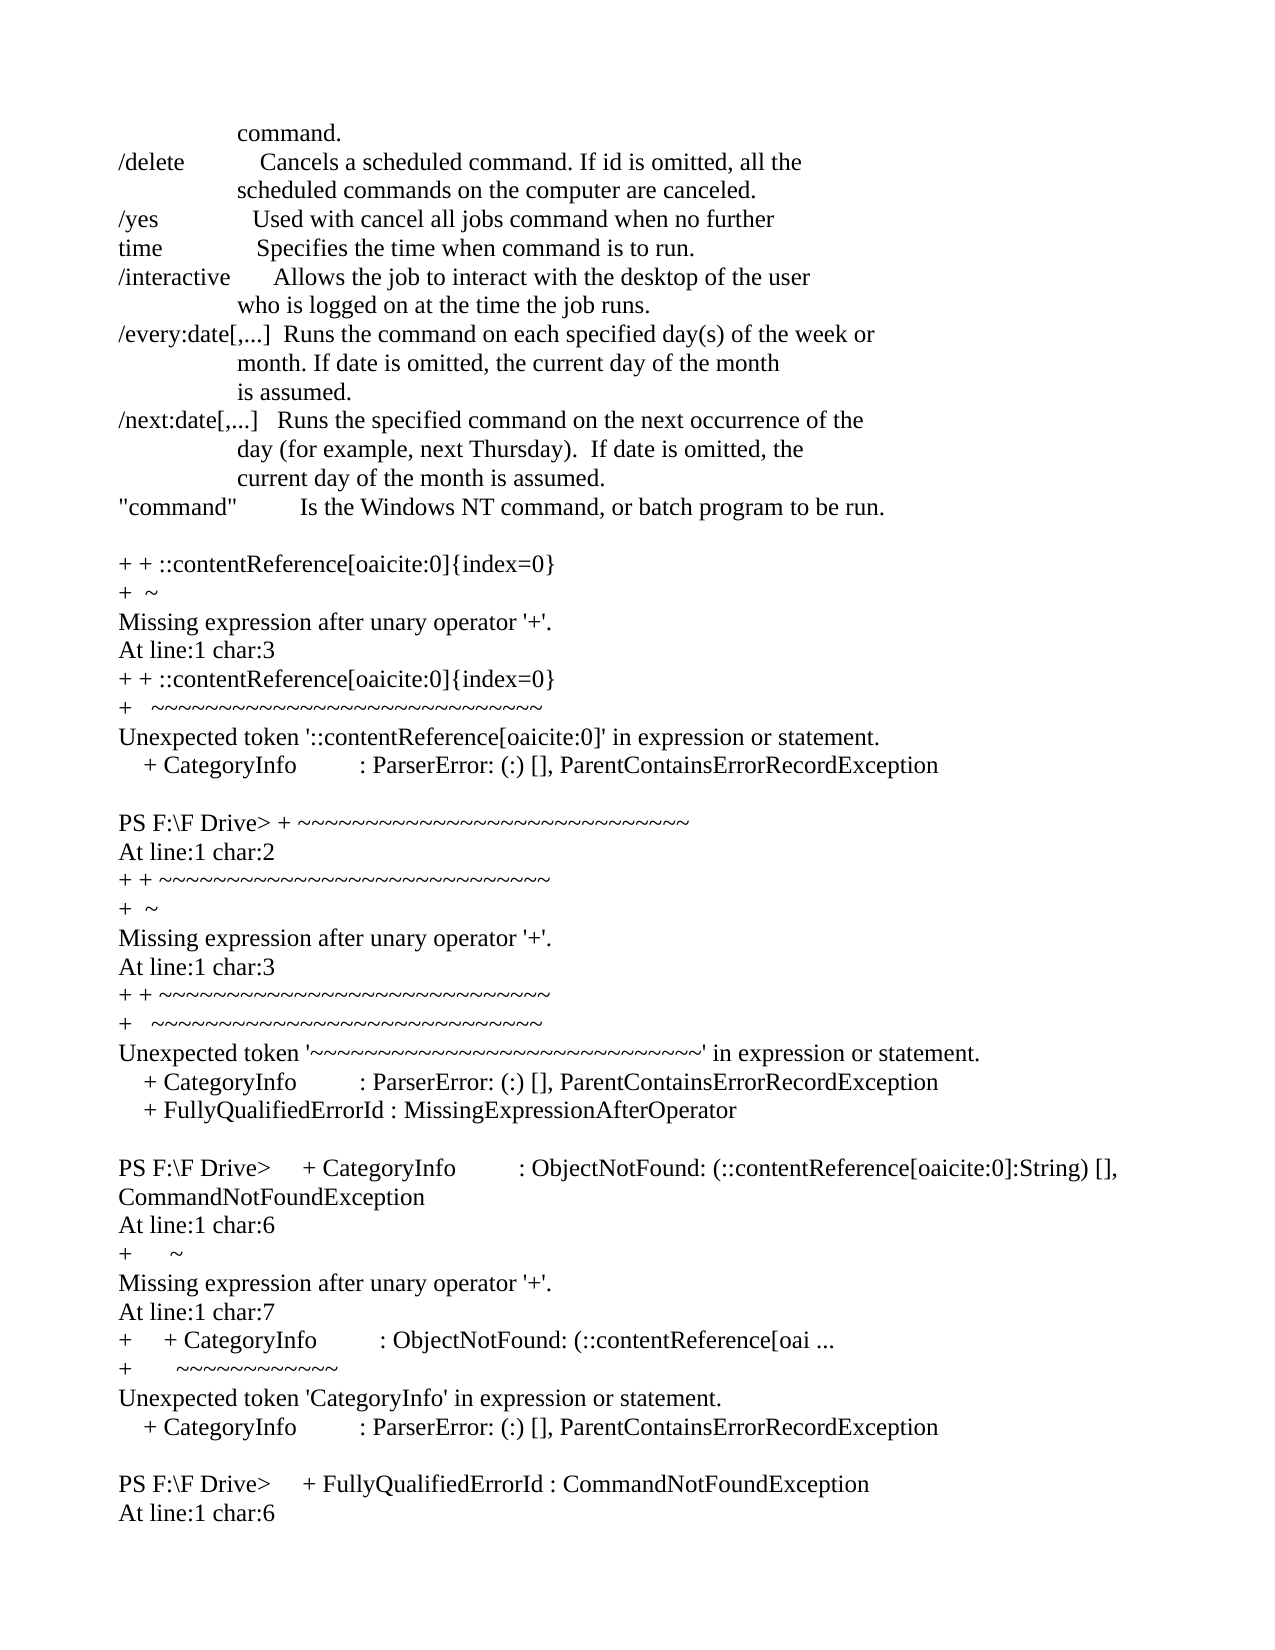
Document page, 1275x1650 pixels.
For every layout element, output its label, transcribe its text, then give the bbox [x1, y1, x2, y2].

text /next:date[,...] Runs the specified command on the next occurrence of the [118, 406, 1157, 434]
text command. [118, 118, 1157, 147]
text + FullyQualifiedErrorId : MissingExpressionAfterOperator [118, 1096, 1157, 1124]
text Unexpected token 'CategoryInfo' in expression or statement. [118, 1383, 1157, 1412]
text + CategoryInfo : ParserError: (:) [], ParentContainsErrorRecordException [118, 1412, 1157, 1441]
text "command" Is the Windows NT command, or batch program to be run. [118, 492, 1157, 521]
text /delete Cancels a scheduled command. If id is omitted, all the [118, 147, 1157, 176]
text month. If date is omitted, the current day of the month [118, 348, 1157, 377]
text At line:1 char:7 [118, 1297, 1157, 1326]
text is assumed. [118, 377, 1157, 406]
text Missing expression after unary operator '+'. [118, 923, 1157, 952]
text time Specifies the time when command is to run. [118, 233, 1157, 262]
text /yes Used with cancel all jobs command when no further [118, 204, 1157, 233]
text + + ~~~~~~~~~~~~~~~~~~~~~~~~~~~~~ [118, 866, 1157, 894]
text PS F:\F Drive> + CategoryInfo : ObjectNotFound: (::contentReference[oaicite:0]:String) [], CommandNotFoundException [118, 1153, 1157, 1211]
text At line:1 char:3 [118, 636, 1157, 664]
text Unexpected token '~~~~~~~~~~~~~~~~~~~~~~~~~~~~~' in expression or statement. [118, 1038, 1157, 1067]
text At line:1 char:2 [118, 837, 1157, 866]
text scheduled commands on the computer are canceled. [118, 176, 1157, 204]
text + + ::contentReference[oaicite:0]{index=0} [118, 549, 1157, 578]
text + ~~~~~~~~~~~~~~~~~~~~~~~~~~~~~ [118, 1009, 1157, 1038]
text Missing expression after unary operator '+'. [118, 607, 1157, 636]
text day (for example, next Thursday). If date is omitted, the [118, 434, 1157, 463]
text + + CategoryInfo : ObjectNotFound: (::contentReference[oai ... [118, 1326, 1157, 1354]
text who is logged on at the time the job runs. [118, 291, 1157, 319]
text + ~ [118, 894, 1157, 923]
text /interactive Allows the job to interact with the desktop of the user [118, 262, 1157, 291]
text At line:1 char:3 [118, 952, 1157, 981]
text At line:1 char:6 [118, 1211, 1157, 1239]
text + ~~~~~~~~~~~~~~~~~~~~~~~~~~~~~ [118, 693, 1157, 722]
text current day of the month is assumed. [118, 463, 1157, 492]
text At line:1 char:6 [118, 1498, 1157, 1527]
text + + ::contentReference[oaicite:0]{index=0} [118, 664, 1157, 693]
text Missing expression after unary operator '+'. [118, 1268, 1157, 1297]
text + ~ [118, 1239, 1157, 1268]
text + CategoryInfo : ParserError: (:) [], ParentContainsErrorRecordException [118, 1067, 1157, 1096]
text /every:date[,...] Runs the command on each specified day(s) of the week or [118, 319, 1157, 348]
text + CategoryInfo : ParserError: (:) [], ParentContainsErrorRecordException [118, 751, 1157, 779]
text Unexpected token '::contentReference[oaicite:0]' in expression or statement. [118, 722, 1157, 751]
text + ~ [118, 578, 1157, 607]
text PS F:\F Drive> + ~~~~~~~~~~~~~~~~~~~~~~~~~~~~~ [118, 808, 1157, 837]
text + + ~~~~~~~~~~~~~~~~~~~~~~~~~~~~~ [118, 981, 1157, 1009]
text PS F:\F Drive> + FullyQualifiedErrorId : CommandNotFoundException [118, 1469, 1157, 1498]
text + ~~~~~~~~~~~~ [118, 1354, 1157, 1383]
